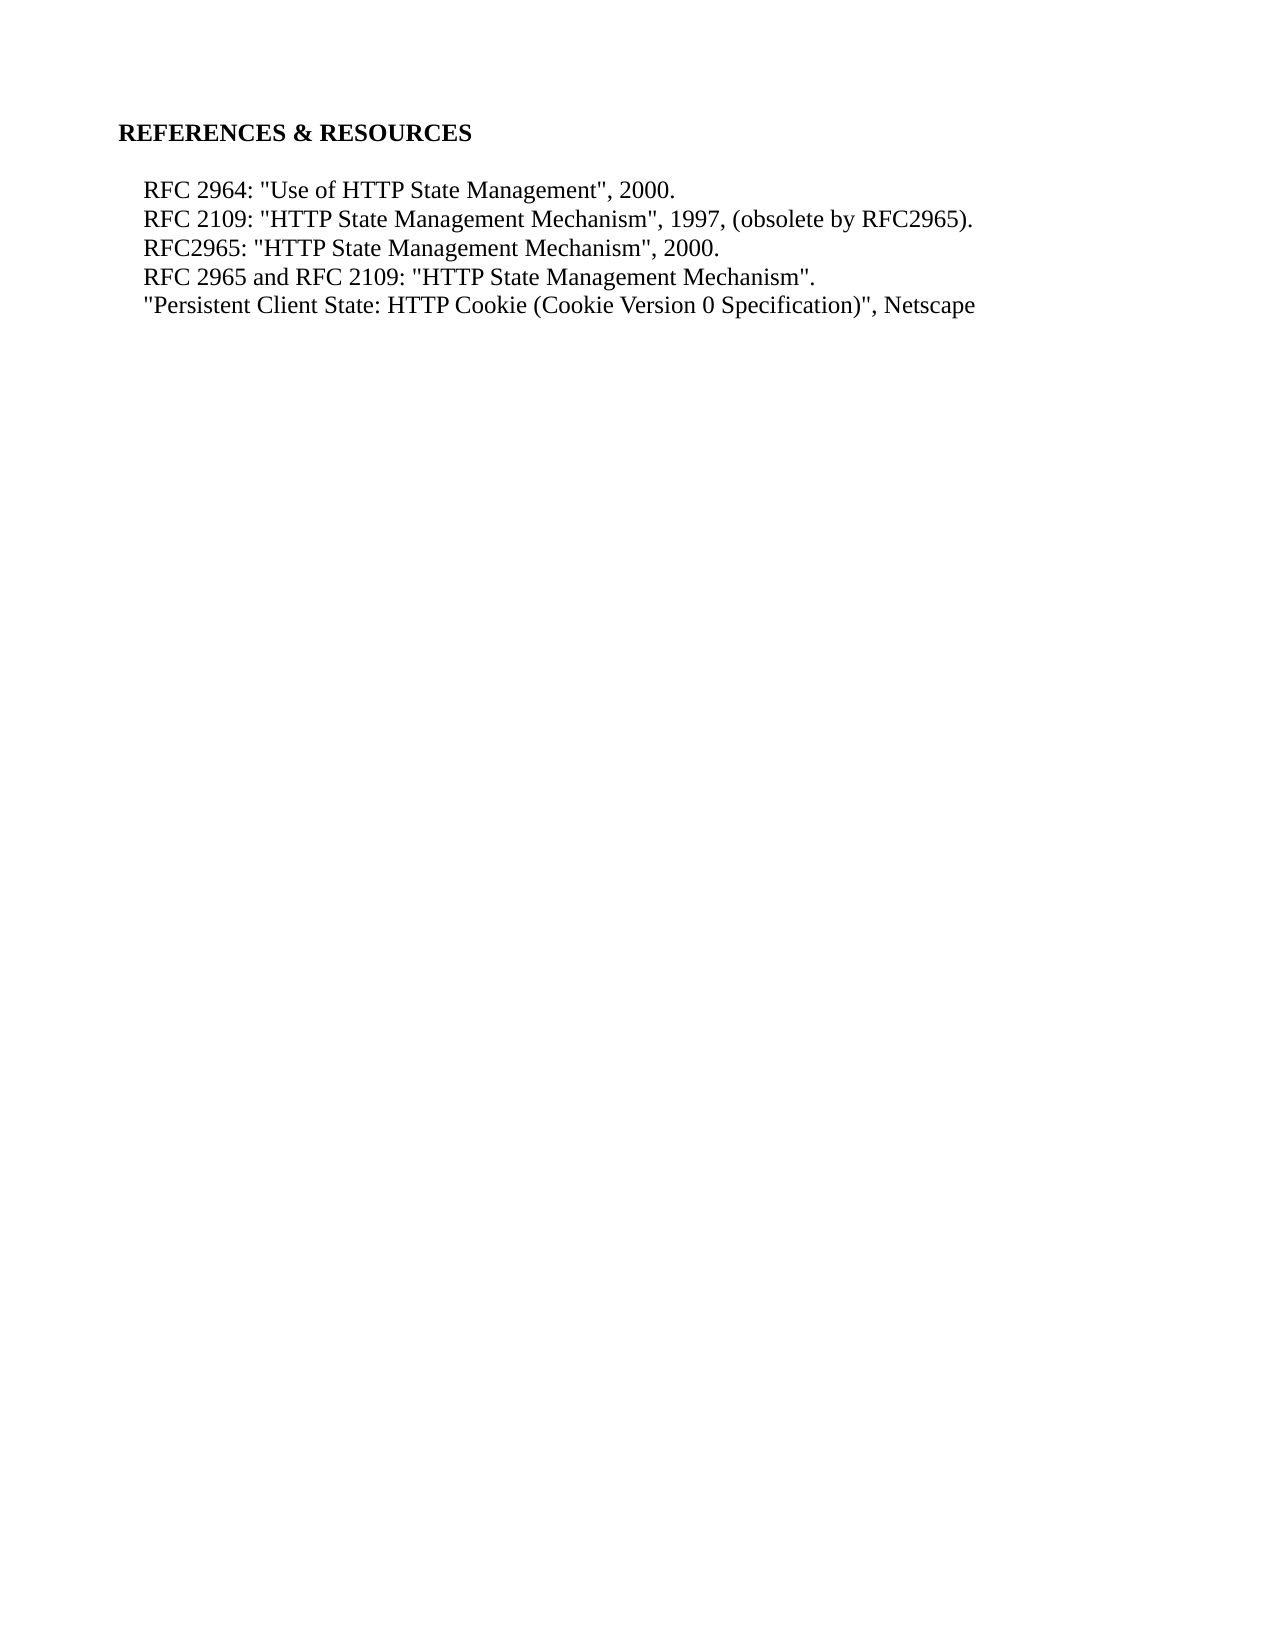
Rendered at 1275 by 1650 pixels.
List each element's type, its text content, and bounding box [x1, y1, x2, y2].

text RFC 2964: "Use of HTTP State Management", 2000. [118, 176, 1157, 204]
text RFC2965: "HTTP State Management Mechanism", 2000. [118, 233, 1157, 262]
text "Persistent Client State: HTTP Cookie (Cookie Version 0 Specification)", Netscape [118, 291, 1157, 319]
text REFERENCES & RESOURCES [118, 118, 1157, 147]
text RFC 2965 and RFC 2109: "HTTP State Management Mechanism". [118, 262, 1157, 291]
text RFC 2109: "HTTP State Management Mechanism", 1997, (obsolete by RFC2965). [118, 204, 1157, 233]
